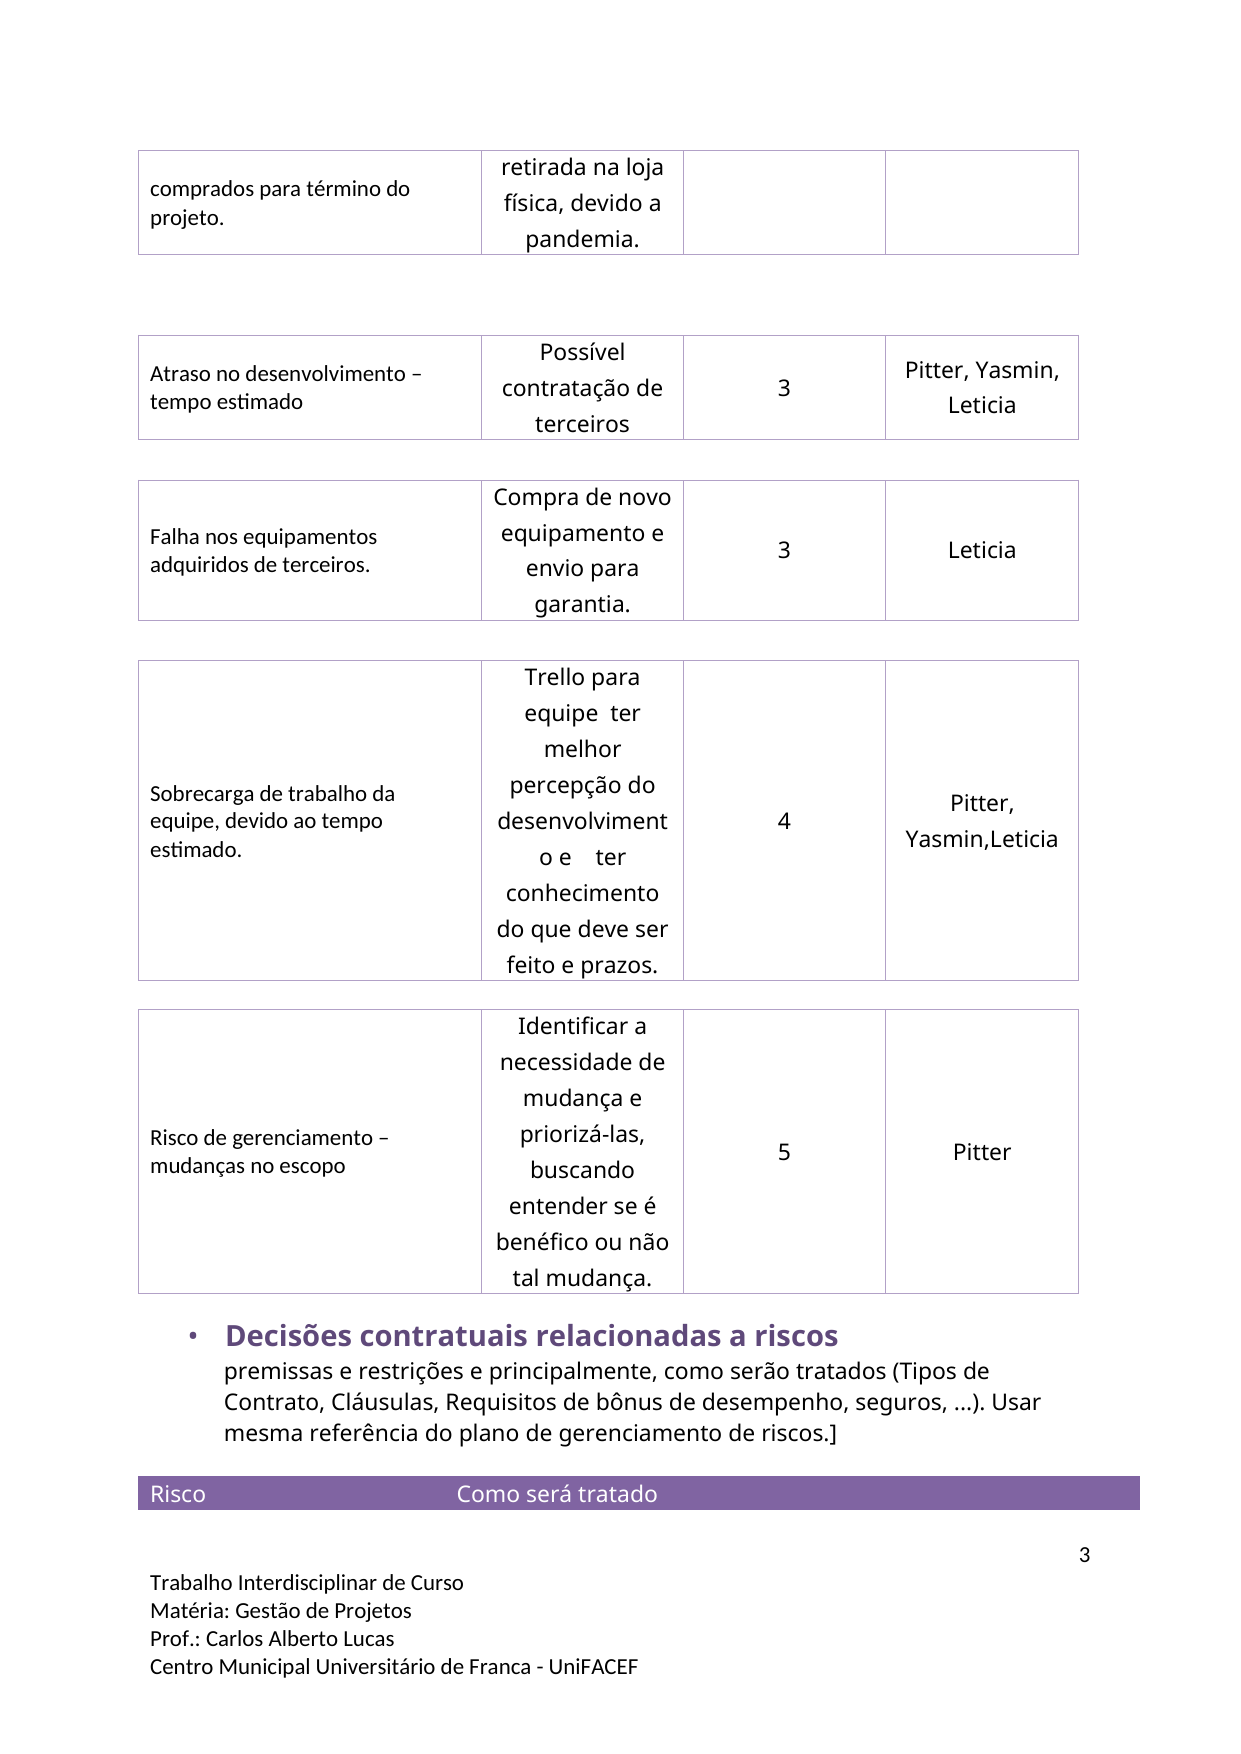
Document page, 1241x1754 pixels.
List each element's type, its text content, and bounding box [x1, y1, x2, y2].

table_header Falha nos equipamentos adquiridos de terceiros. [139, 481, 481, 619]
table_header Compra de novo equipamento e envio para garantia. [482, 481, 683, 619]
table_header Risco [139, 1478, 445, 1509]
table_header 5 [684, 1010, 885, 1293]
table_header [886, 151, 1078, 254]
table_header Risco de gerenciamento – mudanças no escopo [139, 1010, 481, 1293]
table_header Sobrecarga de trabalho da equipe, devido ao tempo estimado. [139, 661, 481, 980]
table_header Possível contratação de terceiros [482, 336, 683, 439]
table_header Trello para equipe ter melhor percepção do desenvolvimento e ter conhecimento do que deve ser feito e prazos. [482, 661, 683, 980]
table_header Atraso no desenvolvimento – tempo estimado [139, 336, 481, 439]
table_header comprados para término do projeto. [139, 151, 481, 254]
text premissas e restrições e principalmente, como serão tratados (Tipos de Contrato, Cláusulas, Requisitos de bônus de desempenho, seguros, ...). Usar mesma referência do plano de gerenciamento de riscos.] [224, 1354, 1090, 1448]
subtitle Decisões contratuais relacionadas a riscos [187, 1315, 1090, 1354]
table_header retirada na loja física, devido a pandemia. [482, 151, 683, 254]
table_header Pitter, Yasmin,Leticia [886, 661, 1078, 980]
table_header Pitter, Yasmin, Leticia [886, 336, 1078, 439]
table_header [684, 151, 885, 254]
table_header Como será tratado [446, 1478, 1139, 1509]
table_header 4 [684, 661, 885, 980]
table_header Leticia [886, 481, 1078, 619]
table_header Pitter [886, 1010, 1078, 1293]
table_header 3 [684, 336, 885, 439]
table_header Identificar a necessidade de mudança e priorizá-las, buscando entender se é benéfico ou não tal mudança. [482, 1010, 683, 1293]
table_header 3 [684, 481, 885, 619]
